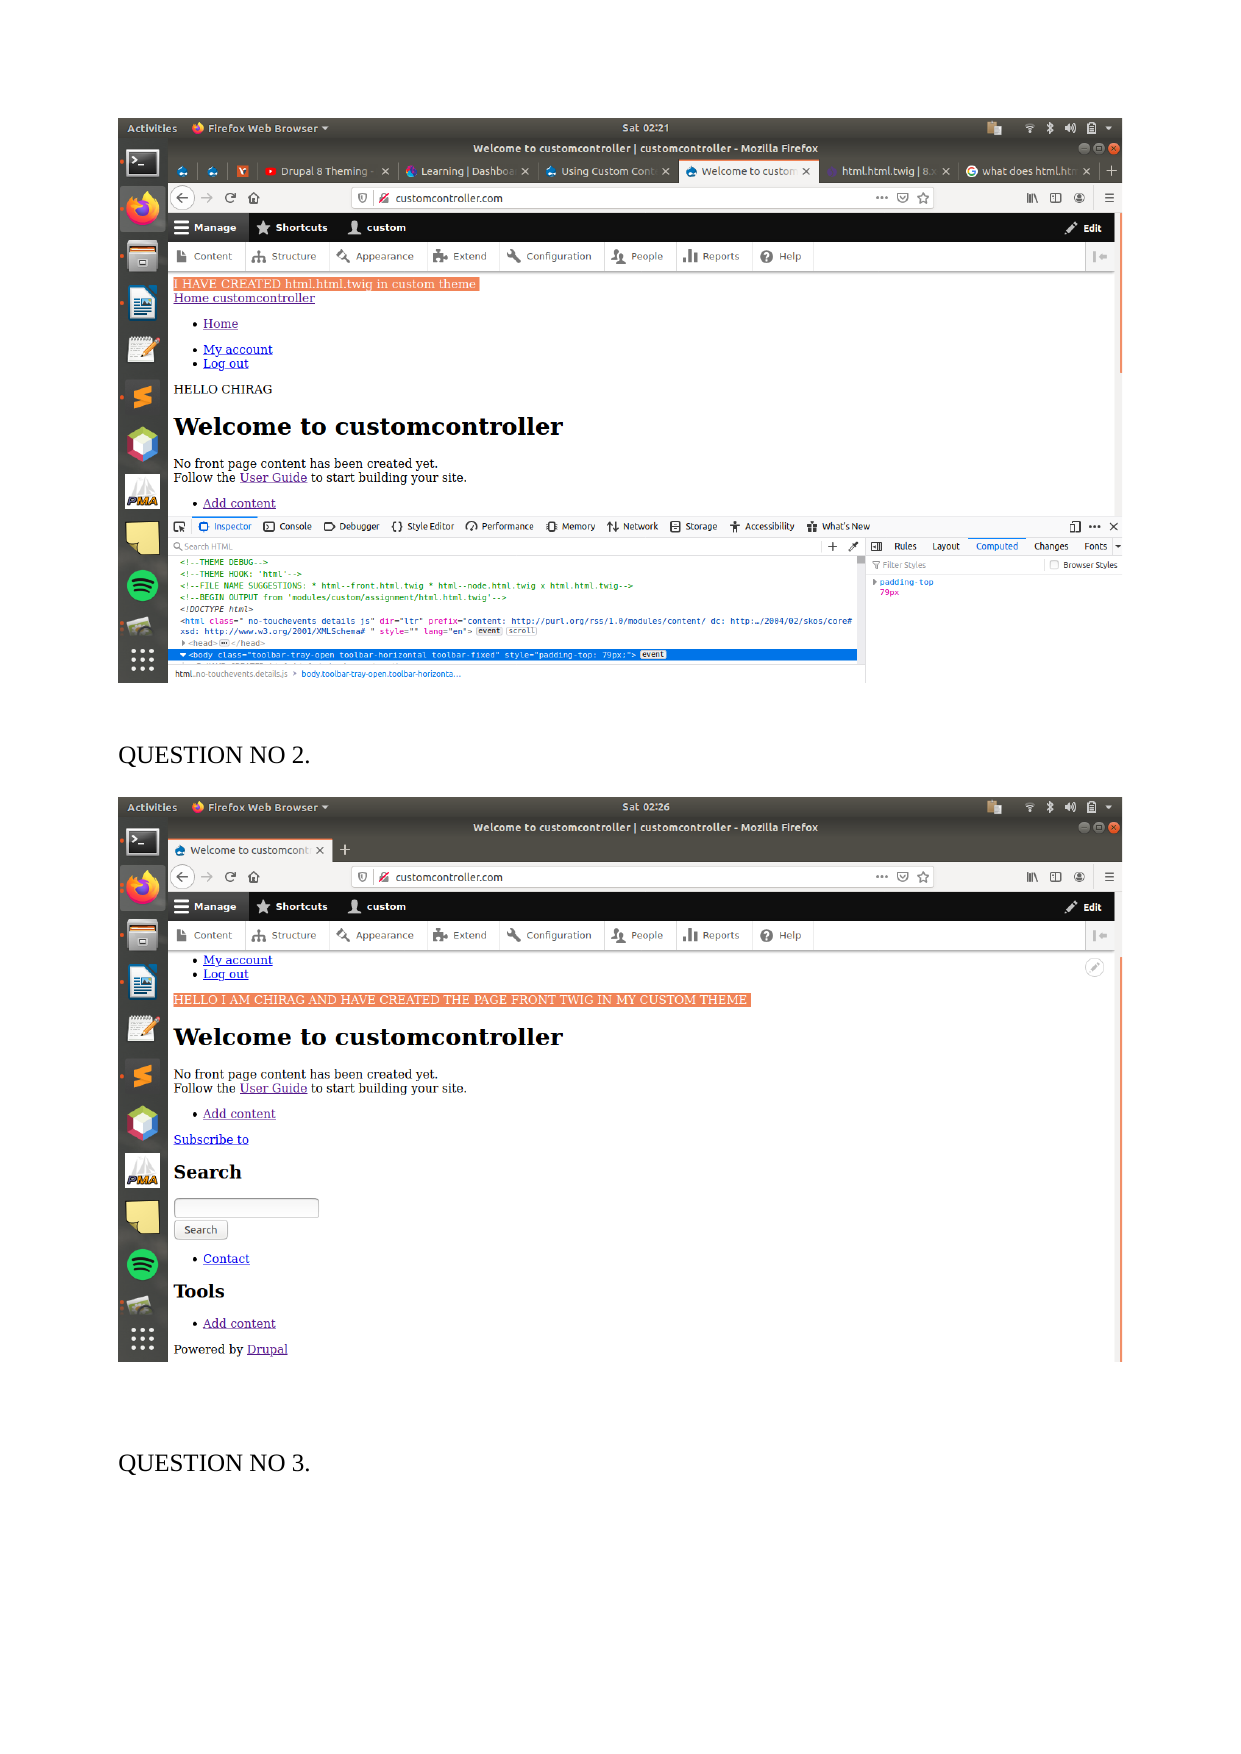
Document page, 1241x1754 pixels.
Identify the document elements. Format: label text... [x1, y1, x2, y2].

picture [118, 797, 1123, 1362]
picture [118, 118, 1123, 683]
text QUESTION NO 3. [118, 1448, 1122, 1477]
text QUESTION NO 2. [118, 740, 1122, 769]
